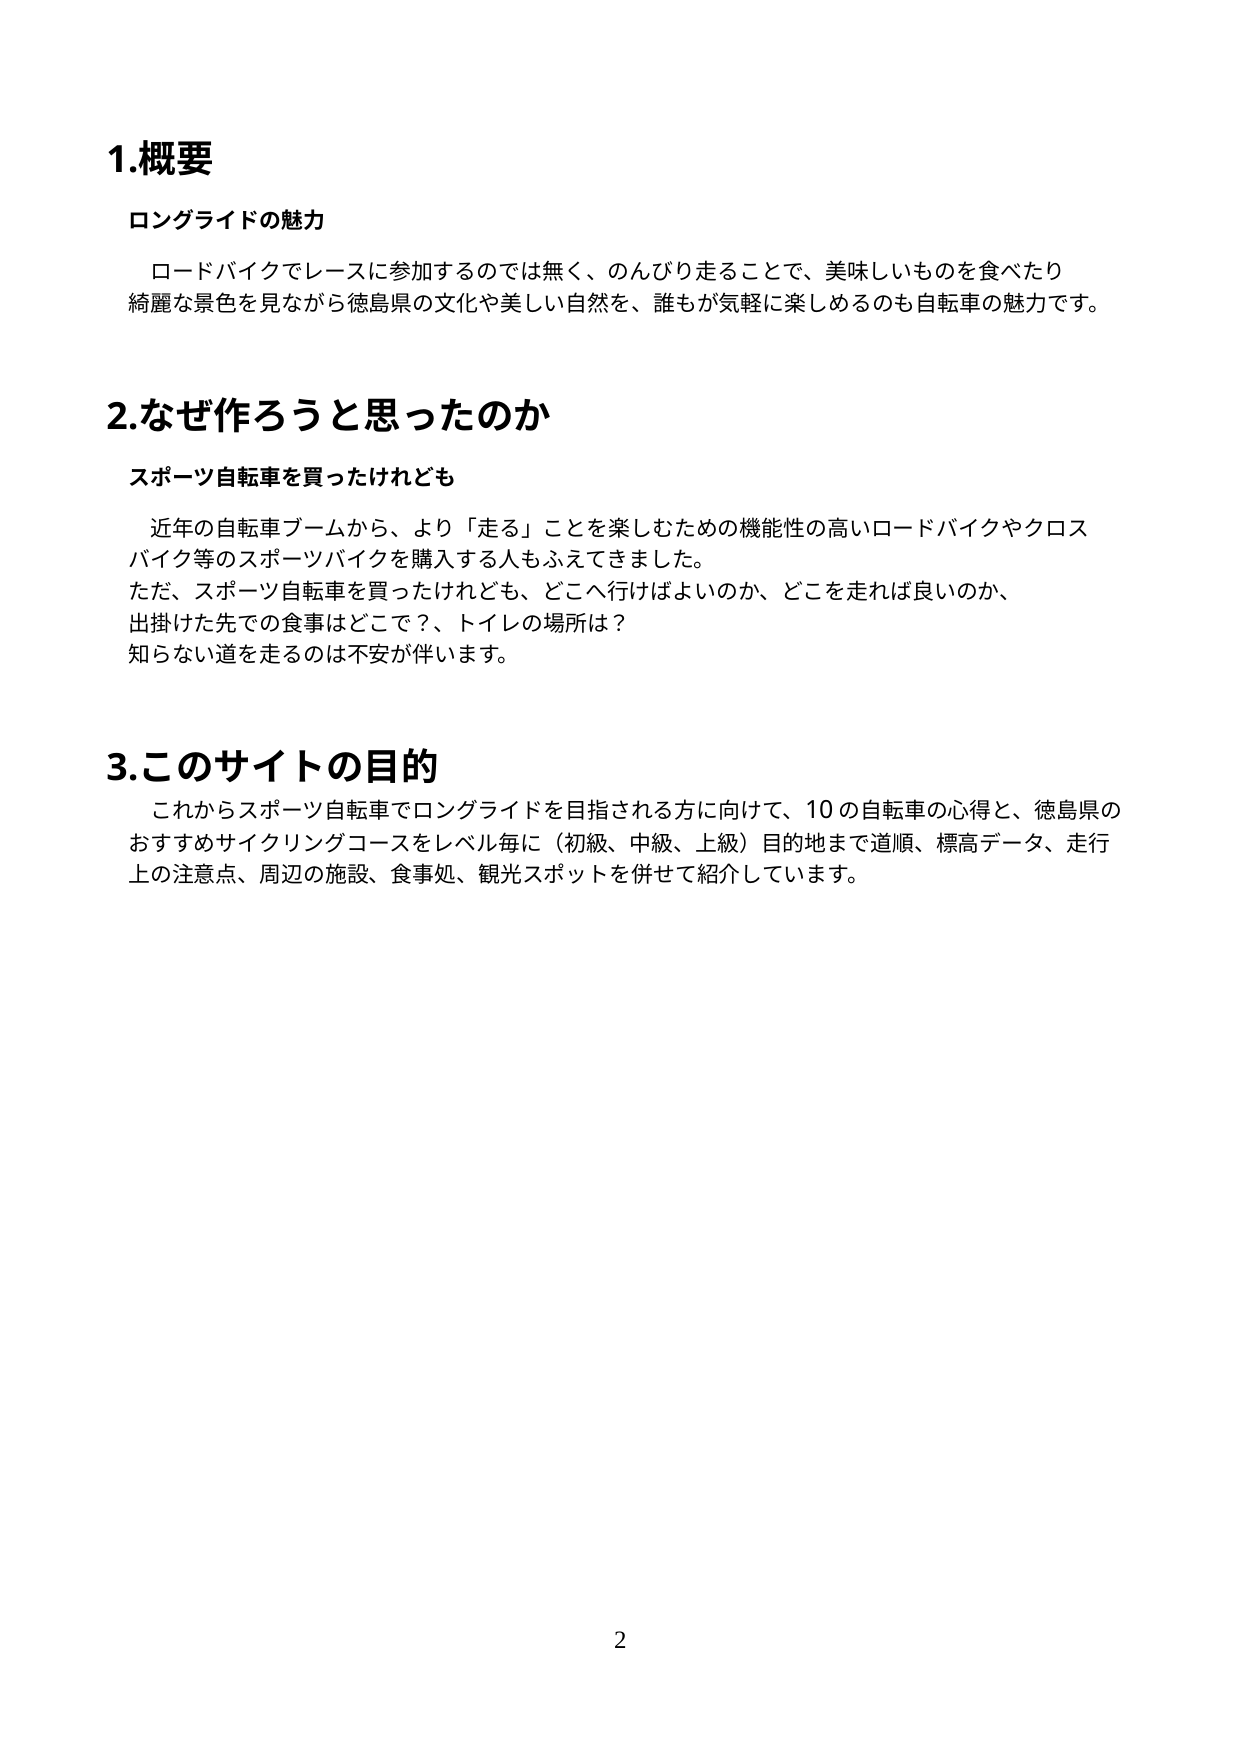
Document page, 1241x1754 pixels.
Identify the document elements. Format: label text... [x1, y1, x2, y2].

text ロードバイクでレースに参加するのでは無く、のんびり走ることで、美味しいものを食べたり [106, 254, 1134, 286]
text 綺麗な景色を見ながら徳島県の文化や美しい自然を、誰もが気軽に楽しめるのも自転車の魅力です。 [106, 286, 1134, 318]
text これからスポーツ自転車でロングライドを目指される方に向けて、10の自転車の心得と、徳島県の [106, 792, 1134, 826]
text おすすめサイクリングコースをレベル毎に（初級、中級、上級）目的地まで道順、標高データ、走行 [106, 826, 1134, 857]
text ロングライドの魅力 [106, 203, 1134, 235]
text 知らない道を走るのは不安が伴います。 [106, 637, 1134, 669]
text 近年の自転車ブームから、より「走る」ことを楽しむための機能性の高いロードバイクやクロス [106, 511, 1134, 542]
text ただ、スポーツ自転車を買ったけれども、どこへ行けばよいのか、どこを走れば良いのか、 [106, 574, 1134, 606]
text バイク等のスポーツバイクを購入する人もふえてきました。 [106, 542, 1134, 574]
text スポーツ自転車を買ったけれども [106, 460, 1134, 491]
text 1.概要 [106, 129, 1134, 184]
text 出掛けた先での食事はどこで？、トイレの場所は？ [106, 606, 1134, 637]
text 上の注意点、周辺の施設、食事処、観光スポットを併せて紹介しています。 [106, 857, 1134, 889]
text 2.なぜ作ろうと思ったのか [106, 386, 1134, 440]
text 3.このサイトの目的 [106, 737, 1134, 792]
